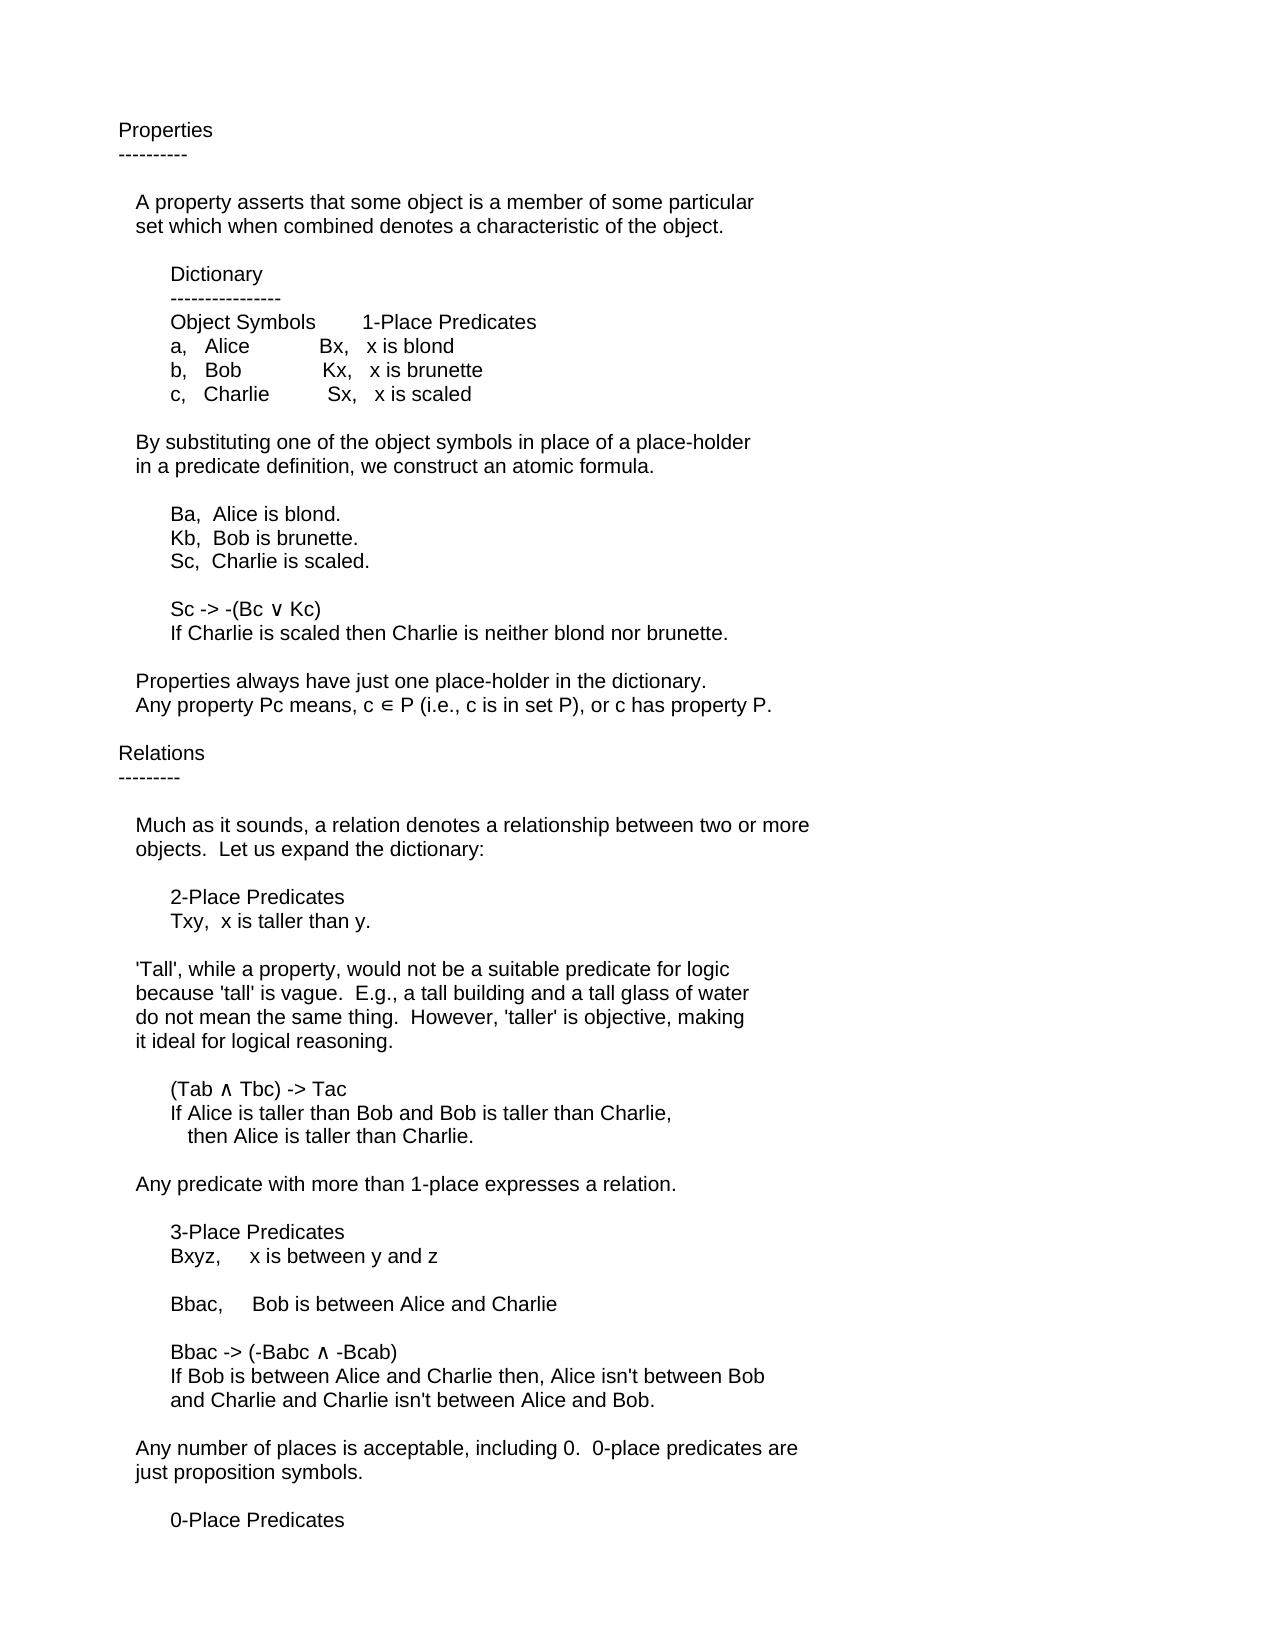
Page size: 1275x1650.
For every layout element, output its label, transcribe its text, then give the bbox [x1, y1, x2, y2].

text --------- [118, 765, 1157, 789]
text A property asserts that some object is a member of some particular [118, 190, 1157, 214]
text Ba, Alice is blond. [118, 501, 1157, 525]
text Bbac, Bob is between Alice and Charlie [118, 1292, 1157, 1316]
text do not mean the same thing. However, 'taller' is objective, making [118, 1004, 1157, 1028]
text a, Alice Bx, x is blond [118, 334, 1157, 358]
text 2-Place Predicates [118, 885, 1157, 909]
text ---------- [118, 142, 1157, 166]
text Bxyz, x is between y and z [118, 1244, 1157, 1268]
text Properties [118, 118, 1157, 142]
text then Alice is taller than Charlie. [118, 1124, 1157, 1148]
text Txy, x is taller than y. [118, 909, 1157, 933]
text Any predicate with more than 1-place expresses a relation. [118, 1172, 1157, 1196]
text Relations [118, 741, 1157, 765]
text If Alice is taller than Bob and Bob is taller than Charlie, [118, 1100, 1157, 1124]
text Object Symbols 1-Place Predicates [118, 310, 1157, 334]
text c, Charlie Sx, x is scaled [118, 382, 1157, 406]
text it ideal for logical reasoning. [118, 1028, 1157, 1052]
text Much as it sounds, a relation denotes a relationship between two or more [118, 813, 1157, 837]
text just proposition symbols. [118, 1460, 1157, 1484]
text b, Bob Kx, x is brunette [118, 358, 1157, 382]
text By substituting one of the object symbols in place of a place-holder [118, 429, 1157, 453]
text in a predicate definition, we construct an atomic formula. [118, 453, 1157, 477]
text If Bob is between Alice and Charlie then, Alice isn't between Bob [118, 1364, 1157, 1388]
text Any number of places is acceptable, including 0. 0-place predicates are [118, 1436, 1157, 1460]
text Properties always have just one place-holder in the dictionary. [118, 669, 1157, 693]
text Dictionary [118, 262, 1157, 286]
text (Tab ∧ Tbc) -> Tac [118, 1076, 1157, 1100]
text 3-Place Predicates [118, 1220, 1157, 1244]
text Any property Pc means, c ∊ P (i.e., c is in set P), or c has property P. [118, 693, 1157, 717]
text ---------------- [118, 286, 1157, 310]
text Kb, Bob is brunette. [118, 525, 1157, 549]
text 'Tall', while a property, would not be a suitable predicate for logic [118, 957, 1157, 981]
text If Charlie is scaled then Charlie is neither blond nor brunette. [118, 621, 1157, 645]
text Sc -> -(Bc ∨ Kc) [118, 597, 1157, 621]
text 0-Place Predicates [118, 1508, 1157, 1532]
text because 'tall' is vague. E.g., a tall building and a tall glass of water [118, 981, 1157, 1004]
text set which when combined denotes a characteristic of the object. [118, 214, 1157, 238]
text and Charlie and Charlie isn't between Alice and Bob. [118, 1388, 1157, 1412]
text Sc, Charlie is scaled. [118, 549, 1157, 573]
text Bbac -> (-Babc ∧ -Bcab) [118, 1340, 1157, 1364]
text objects. Let us expand the dictionary: [118, 837, 1157, 861]
